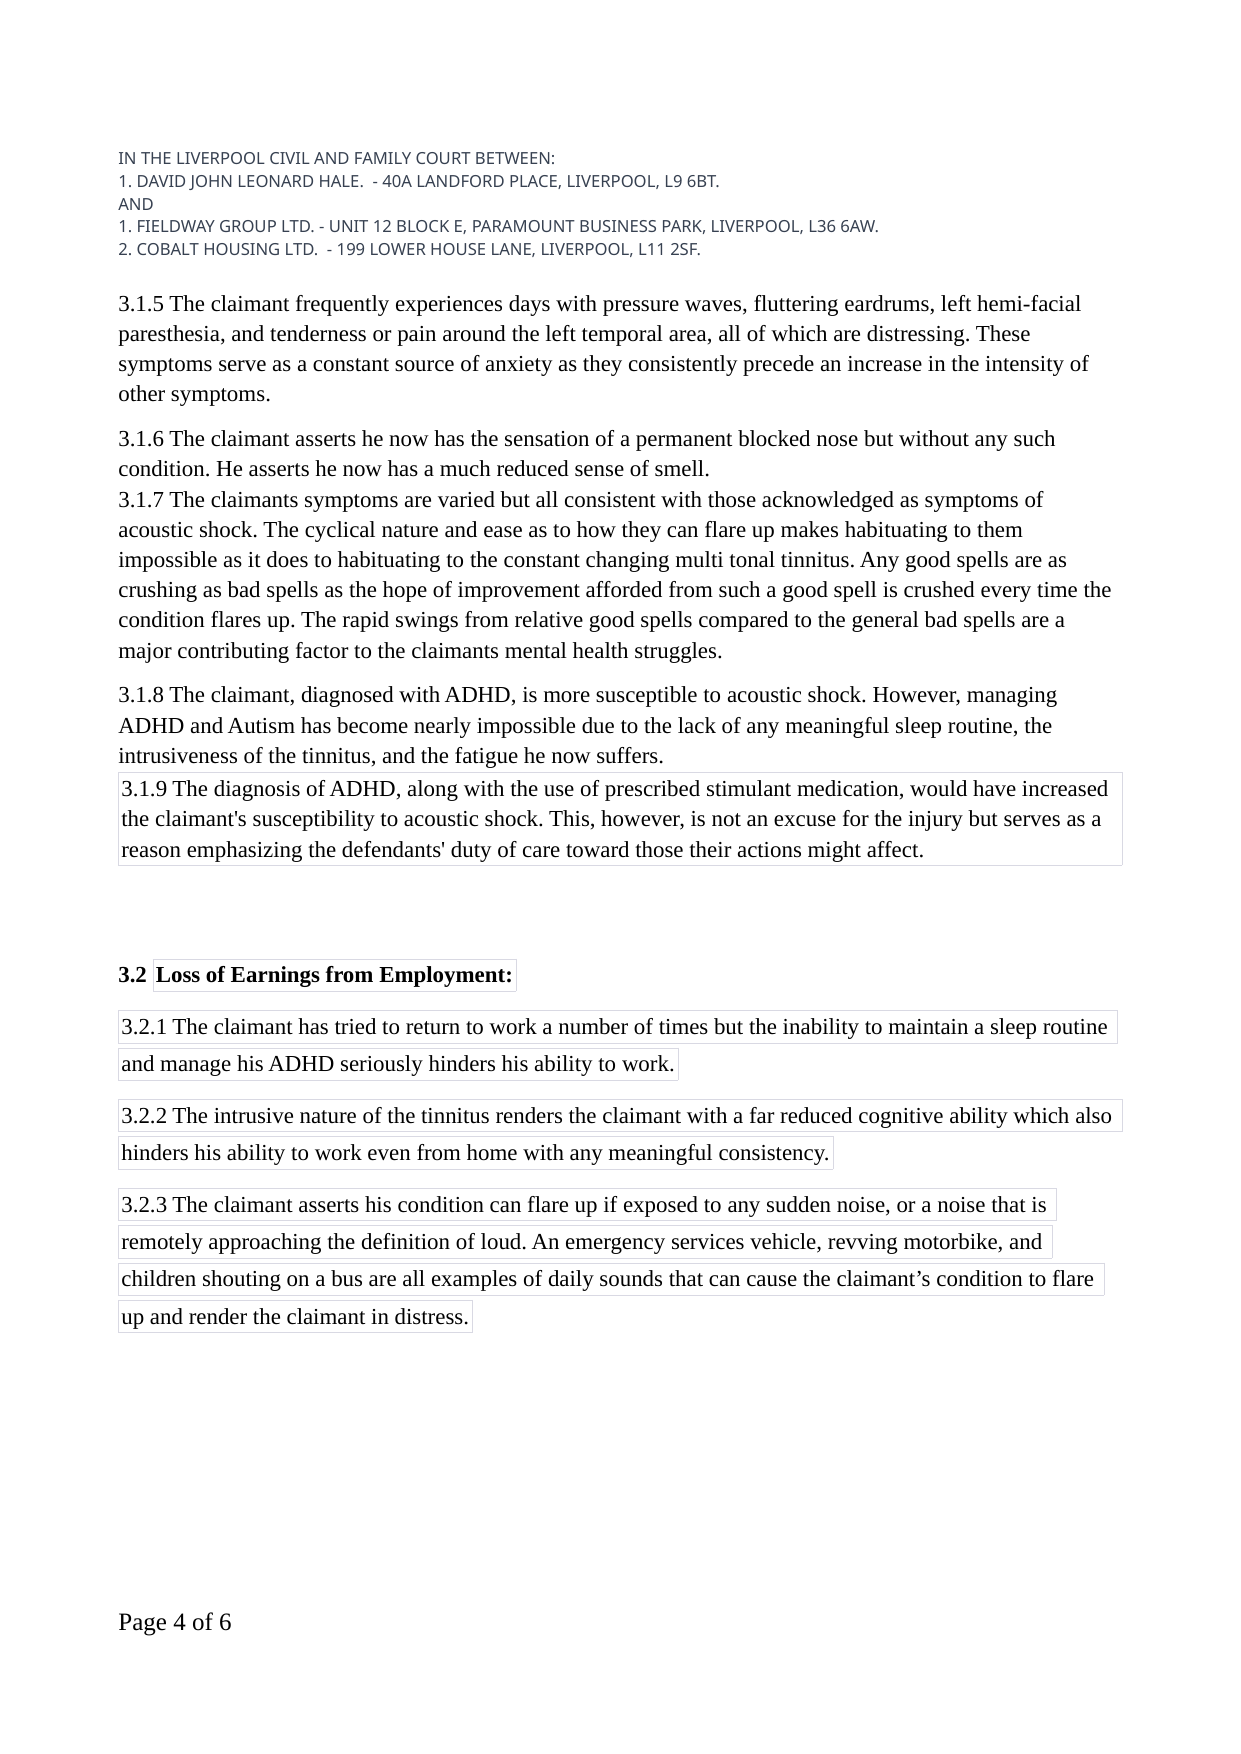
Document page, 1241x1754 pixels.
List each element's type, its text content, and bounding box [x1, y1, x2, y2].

text [517, 958, 1122, 991]
text 3.1.6 The claimant asserts he now has the sensation of a permanent blocked nose but without any such condition. He asserts he now has a much reduced sense of smell. 3.1.7 The claimants symptoms are varied but all consistent with those acknowledged as symptoms of acoustic shock. The cyclical nature and ease as to how they can flare up makes habituating to them impossible as it does to habituating to the constant changing multi tonal tinnitus. Any good spells are as crushing as bad spells as the hope of improvement afforded from such a good spell is crushed every time the condition flares up. The rapid swings from relative good spells compared to the general bad spells are a major contributing factor to the claimants mental health struggles. [118, 425, 1122, 663]
text 3.2 Loss of Earnings from Employment: [118, 958, 516, 991]
text 3.2.3 The claimant asserts his condition can flare up if exposed to any sudden noise, or a noise that is remotely approaching the definition of loud. An emergency services vehicle, revving motorbike, and children shouting on a bus are all examples of daily sounds that can cause the claimant’s condition to flare up and render the claimant in distress. [118, 1188, 1122, 1332]
text 3.1.9 The diagnosis of ADHD, along with the use of prescribed stimulant medication, would have increased the claimant's susceptibility to acoustic shock. This, however, is not an excuse for the injury but serves as a reason emphasizing the defendants' duty of care toward those their actions might affect. [119, 773, 1122, 865]
text 3.2.1 The claimant has tried to return to work a number of times but the inability to maintain a sleep routine and manage his ADHD seriously hinders his ability to work. [118, 1010, 1122, 1080]
text hinders his ability to work even from home with any meaningful consistency. [118, 1132, 1122, 1169]
text 3.1.8 The claimant, diagnosed with ADHD, is more susceptible to acoustic shock. However, managing ADHD and Autism has become nearly impossible due to the lack of any meaningful sleep routine, the intrusiveness of the tinnitus, and the fatigue he now suffers. [118, 682, 1122, 768]
text 3.2.2 The intrusive nature of the tinnitus renders the claimant with a far reduced cognitive ability which also [119, 1100, 1122, 1131]
text 3.1.5 The claimant frequently experiences days with pressure waves, fluttering eardrums, left hemi-facial paresthesia, and tenderness or pain around the left temporal area, all of which are distressing. These symptoms serve as a constant source of anxiety as they consistently precede an increase in the intensity of other symptoms. [118, 290, 1122, 407]
